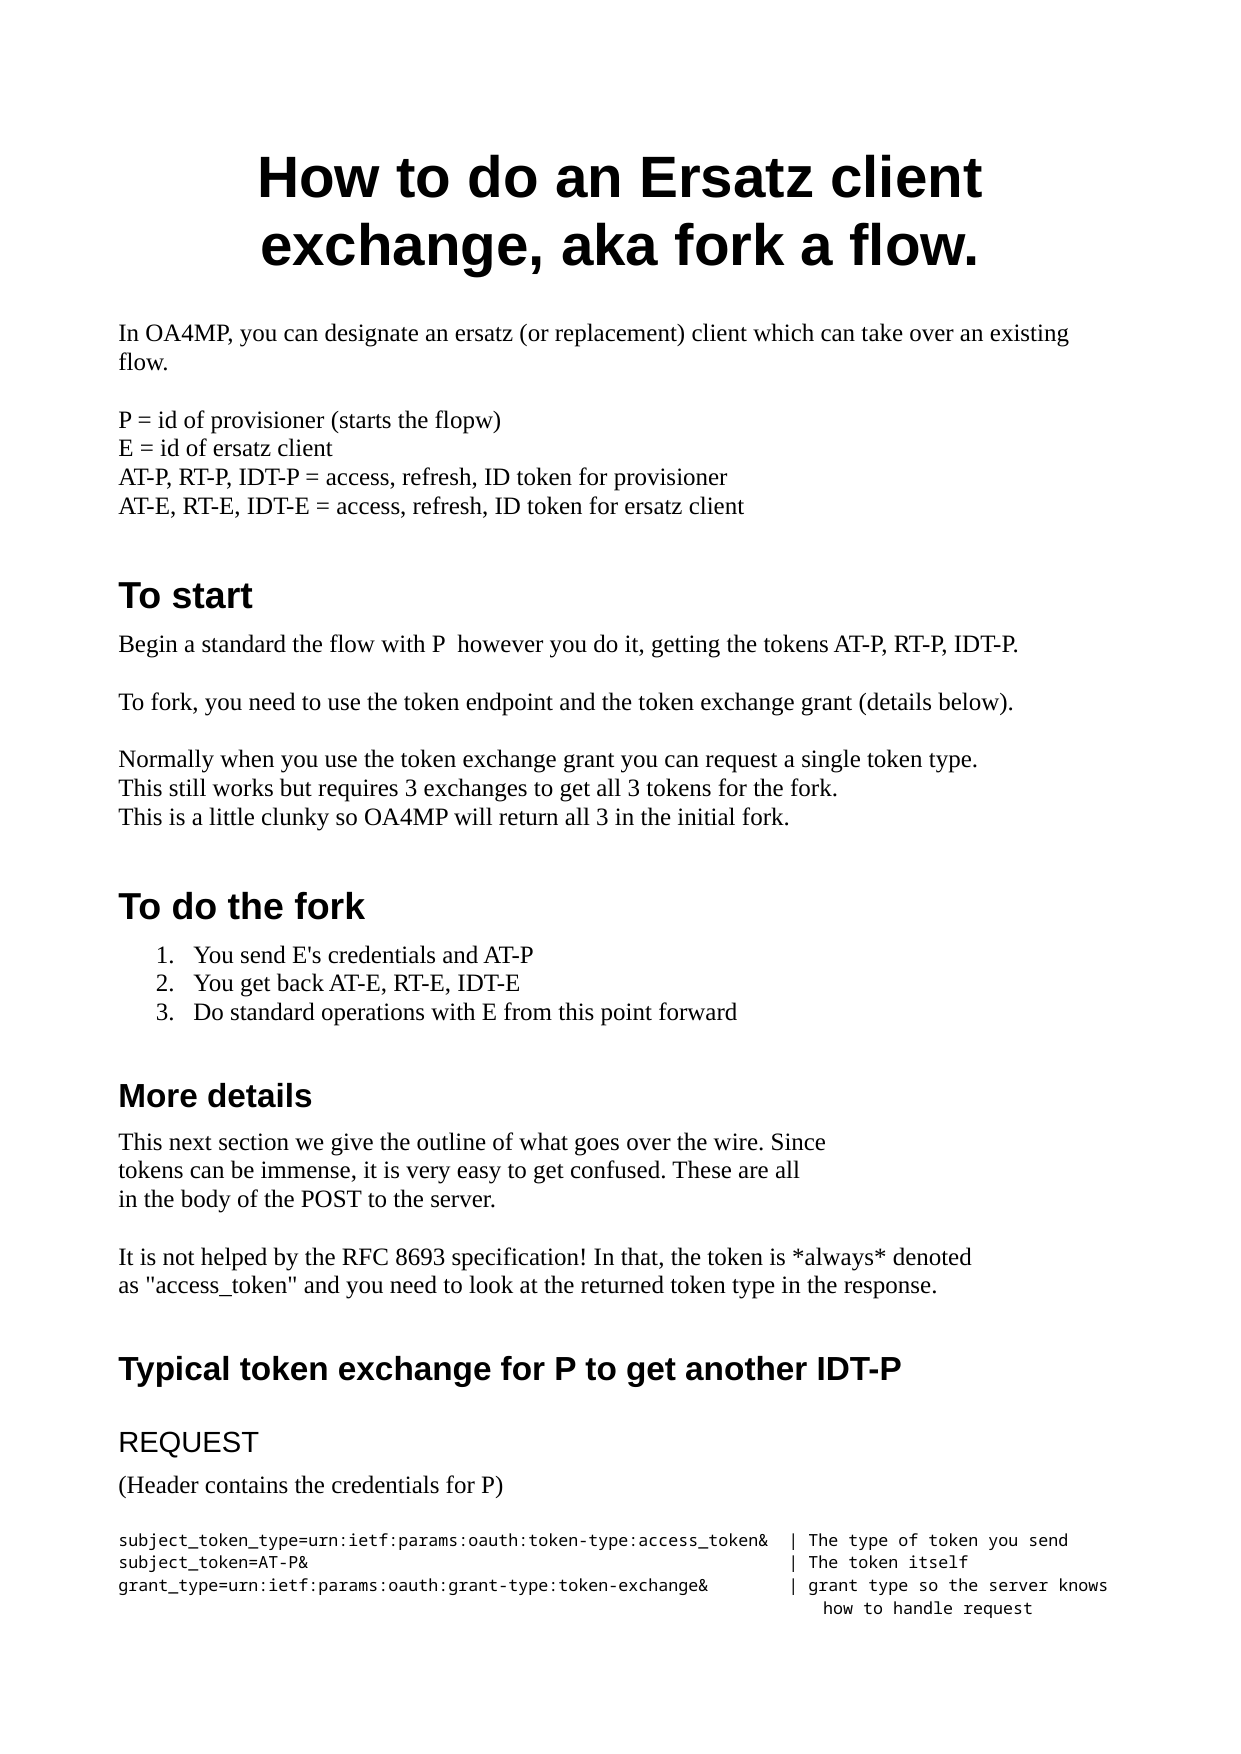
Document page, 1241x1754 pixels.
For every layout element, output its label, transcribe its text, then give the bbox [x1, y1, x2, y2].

subtitle Typical token exchange for P to get another IDT-P [118, 1349, 1122, 1387]
text AT-P, RT-P, IDT-P = access, refresh, ID token for provisioner [118, 462, 1122, 491]
text Begin a standard the flow with P however you do it, getting the tokens AT-P, RT-P, IDT-P. [118, 629, 1122, 658]
text This is a little clunky so OA4MP will return all 3 in the initial fork. [118, 802, 1122, 830]
subtitle REQUEST [118, 1424, 1122, 1458]
subtitle More details [118, 1076, 1122, 1114]
list Do standard operations with E from this point forward [156, 997, 1122, 1026]
text grant_type=urn:ietf:params:oauth:grant-type:token-exchange& | grant type so the server knows [118, 1573, 1122, 1596]
subtitle To do the fork [118, 884, 1122, 927]
text how to handle request [118, 1596, 1122, 1619]
list You send E's credentials and AT-P [156, 940, 1122, 968]
text P = id of provisioner (starts the flopw) [118, 405, 1122, 433]
text To fork, you need to use the token endpoint and the token exchange grant (details below). [118, 687, 1122, 715]
text This still works but requires 3 exchanges to get all 3 tokens for the fork. [118, 773, 1122, 802]
text tokens can be immense, it is very easy to get confused. These are all [118, 1155, 1122, 1184]
text It is not helped by the RFC 8693 specification! In that, the token is *always* denoted [118, 1242, 1122, 1270]
text Normally when you use the token exchange grant you can request a single token type. [118, 744, 1122, 773]
text (Header contains the credentials for P) [118, 1471, 1122, 1499]
text in the body of the POST to the server. [118, 1184, 1122, 1213]
text This next section we give the outline of what goes over the wire. Since [118, 1127, 1122, 1155]
text subject_token=AT-P& | The token itself [118, 1551, 1122, 1573]
text as "access_token" and you need to look at the returned token type in the response. [118, 1270, 1122, 1299]
text In OA4MP, you can designate an ersatz (or replacement) client which can take over an existing flow. [118, 318, 1122, 376]
text E = id of ersatz client [118, 433, 1122, 462]
text AT-E, RT-E, IDT-E = access, refresh, ID token for ersatz client [118, 491, 1122, 520]
text subject_token_type=urn:ietf:params:oauth:token-type:access_token& | The type of token you send [118, 1528, 1122, 1551]
list You get back AT-E, RT-E, IDT-E [156, 968, 1122, 997]
title How to do an Ersatz client exchange, aka fork a flow. [118, 143, 1122, 277]
subtitle To start [118, 573, 1122, 617]
